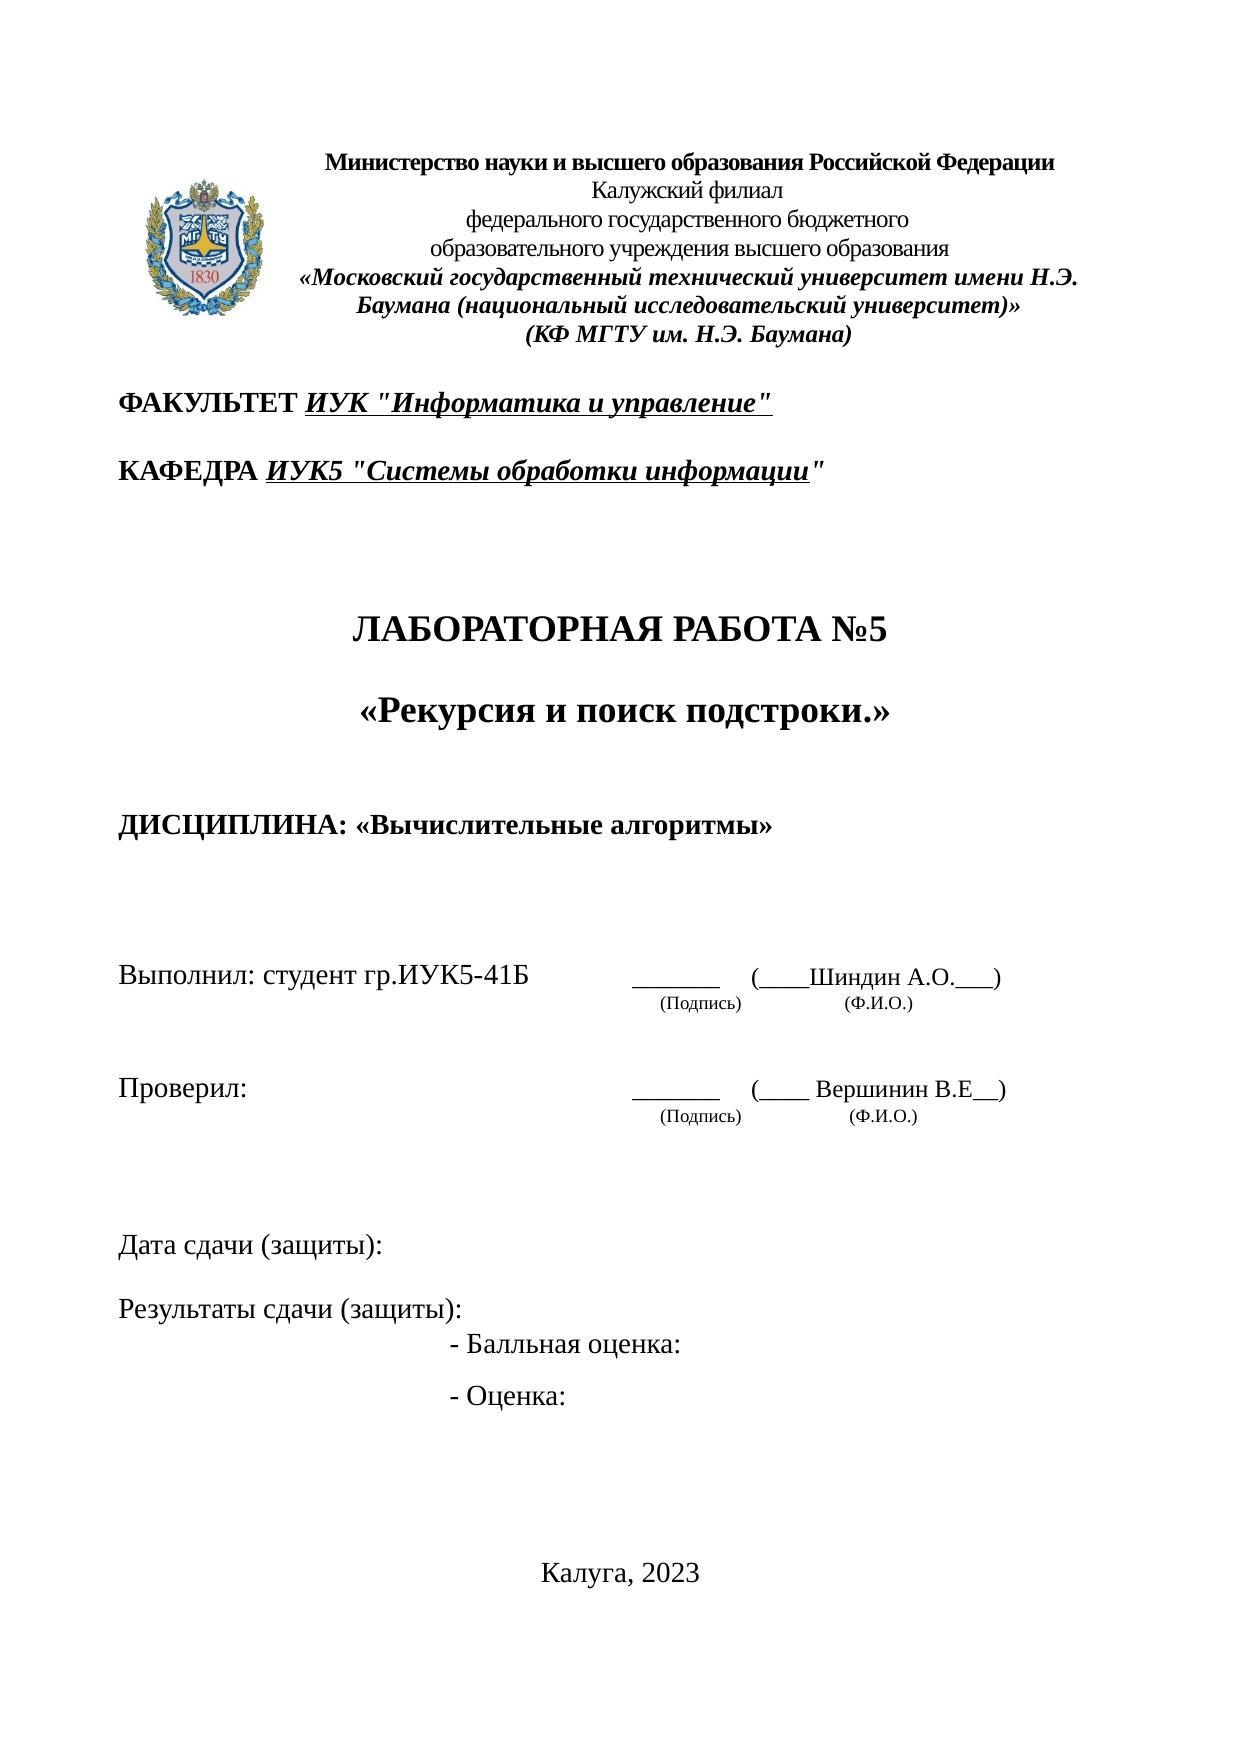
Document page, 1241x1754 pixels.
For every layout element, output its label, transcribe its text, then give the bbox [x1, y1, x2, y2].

table_header Министерство науки и высшего образования Российской Федерации Калужский филиал федерального государственного бюджетного образовательного учреждения высшего образования «Московский государственный технический университет имени Н.Э. Баумана (национальный исследовательский университет)» (КФ МГТУ им. Н.Э. Баумана) [284, 147, 1096, 348]
text ФАКУЛЬТЕТ ИУК "Информатика и управление" [118, 386, 1122, 419]
picture [145, 179, 264, 316]
table_cell Дата сдачи (защиты): Результаты сдачи (защиты): [107, 1163, 1104, 1326]
table_cell [107, 1326, 438, 1441]
text ЛАБОРАТОРНАЯ РАБОТА №5 [118, 606, 1122, 649]
table_header Выполнил: студент гр.ИУК5-41Б [107, 937, 564, 1049]
text Калуга, 2023 [118, 1556, 1122, 1589]
table_header [125, 147, 284, 348]
table_cell - Балльная оценка: - Оценка: [438, 1326, 1104, 1441]
text ДИСЦИПЛИНА: «Вычислительные алгоритмы» [118, 807, 1122, 841]
table_header _______ (____Шиндин А.О.___) (Подпись) (Ф.И.О.) [565, 937, 1104, 1049]
text КАФЕДРА ИУК5 "Системы обработки информации" [118, 453, 1122, 486]
table_cell Проверил: [107, 1050, 564, 1162]
table_cell _______ (____ Вершинин В.Е__) (Подпись) (Ф.И.О.) [565, 1050, 1104, 1162]
text «Рекурсия и поиск подстроки.» [118, 687, 1122, 731]
